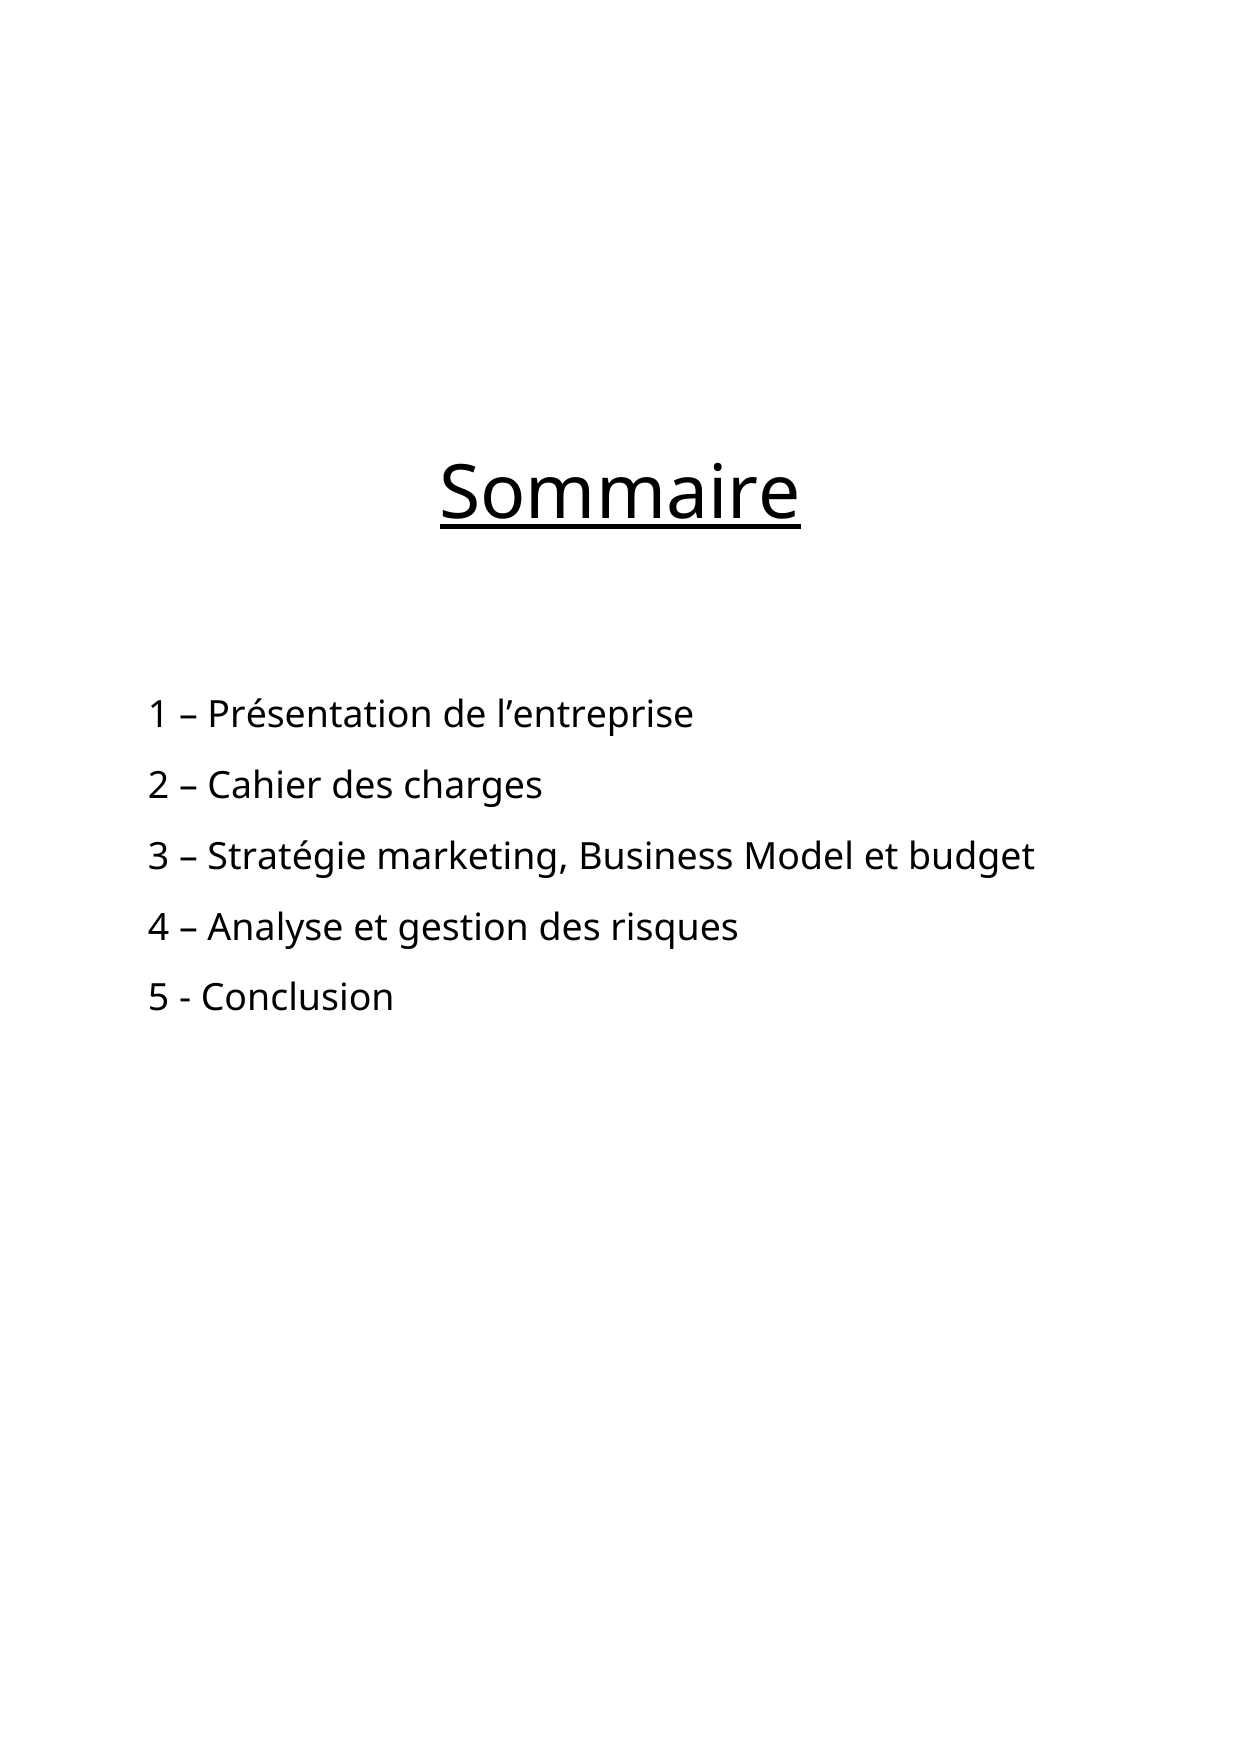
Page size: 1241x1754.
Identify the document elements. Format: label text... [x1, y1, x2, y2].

text 2 – Cahier des charges [148, 758, 1093, 809]
text 3 – Stratégie marketing, Business Model et budget [148, 829, 1093, 880]
text 1 – Présentation de l’entreprise [148, 688, 1093, 739]
text 4 – Analyse et gestion des risques [148, 900, 1093, 951]
text 5 - Conclusion [148, 971, 1093, 1022]
text Sommaire [148, 438, 1093, 540]
